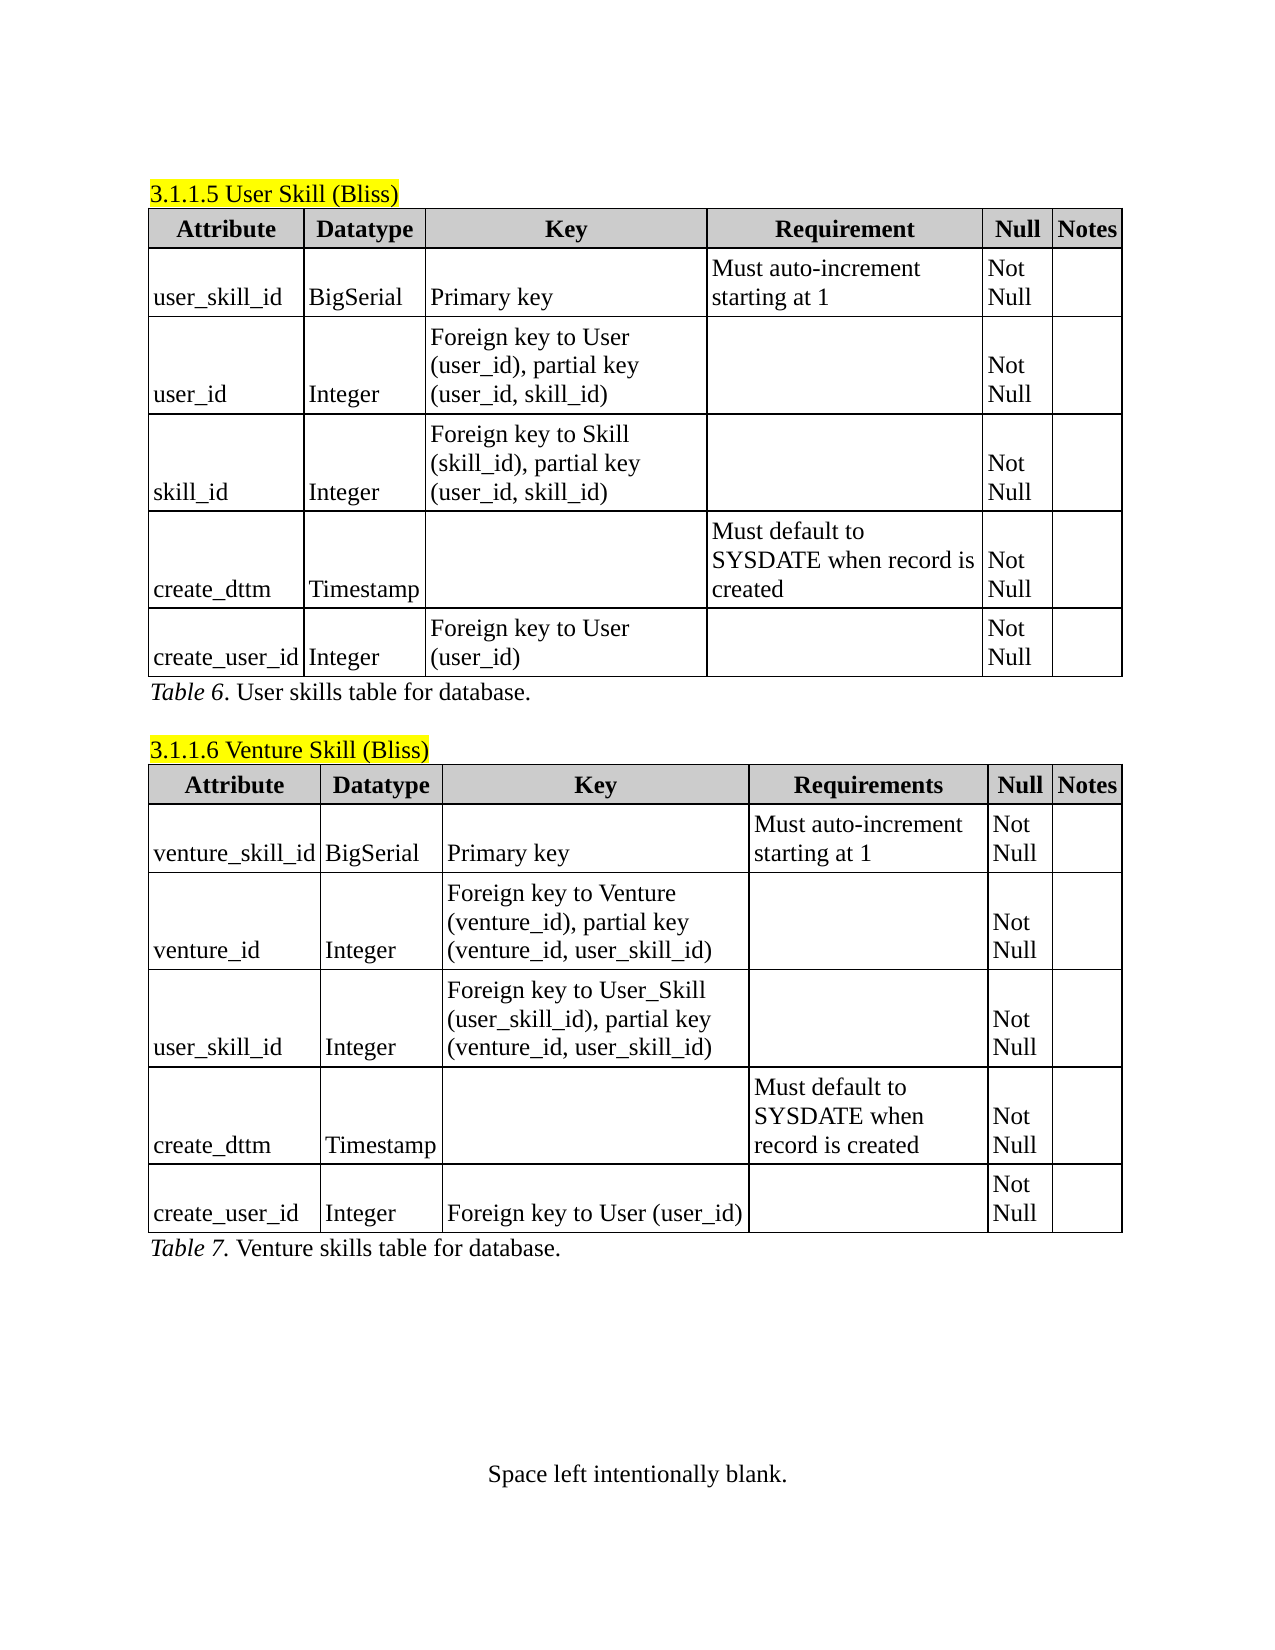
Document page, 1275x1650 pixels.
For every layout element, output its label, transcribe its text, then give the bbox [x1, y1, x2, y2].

table_cell Primary key [443, 805, 748, 872]
table_cell BigSerial [321, 805, 442, 872]
table_cell Not Null [989, 1165, 1052, 1232]
table_cell [426, 512, 706, 607]
table_cell Not Null [989, 1068, 1052, 1163]
table_cell create_user_id [149, 609, 303, 676]
table_cell Timestamp [321, 1068, 442, 1163]
table_cell [1053, 1165, 1121, 1232]
table_cell Integer [321, 1165, 442, 1232]
table_cell Integer [321, 873, 442, 969]
table_cell Integer [305, 415, 425, 510]
table_cell user_skill_id [149, 970, 320, 1066]
table_cell Foreign key to Skill (skill_id), partial key (user_id, skill_id) [426, 415, 706, 510]
table_cell Not Null [989, 805, 1052, 872]
table_cell Not Null [983, 317, 1052, 413]
table_cell Not Null [989, 873, 1052, 969]
table_cell Primary key [426, 249, 706, 316]
table_cell [1053, 805, 1121, 872]
table_cell create_user_id [149, 1165, 320, 1232]
table_cell [1053, 317, 1121, 413]
table_cell [1053, 970, 1121, 1066]
list Venture Skill (Bliss) [150, 735, 1125, 763]
table_cell Must default to SYSDATE when record is created [750, 1068, 987, 1163]
table_cell Must auto-increment starting at 1 [708, 249, 982, 316]
table_cell user_id [149, 317, 303, 413]
table_header Key [443, 765, 748, 803]
table_cell Integer [305, 317, 425, 413]
table_cell venture_skill_id [149, 805, 320, 872]
table_cell [750, 970, 987, 1066]
table_header Requirement [708, 209, 982, 247]
text Table 6. User skills table for database. [150, 677, 1125, 706]
table_cell Foreign key to Venture (venture_id), partial key (venture_id, user_skill_id) [443, 873, 748, 969]
table_cell Not Null [983, 415, 1052, 510]
table_cell Not Null [983, 609, 1052, 676]
table_cell venture_id [149, 873, 320, 969]
table_cell BigSerial [305, 249, 425, 316]
table_cell Must default to SYSDATE when record is created [708, 512, 982, 607]
table_cell Foreign key to User (user_id) [426, 609, 706, 676]
list User Skill (Bliss) [150, 179, 1125, 207]
table_cell [708, 415, 982, 510]
table_cell [1053, 415, 1121, 510]
table_header Requirements [750, 765, 987, 803]
table_header Null [989, 765, 1052, 803]
text Table 7. Venture skills table for database. [150, 1233, 1125, 1290]
table_cell create_dttm [149, 512, 303, 607]
table_cell [1053, 609, 1121, 676]
table_cell user_skill_id [149, 249, 303, 316]
table_header Null [983, 209, 1052, 247]
table_cell [1053, 1068, 1121, 1163]
table_cell [1053, 873, 1121, 969]
table_cell Foreign key to User (user_id) [443, 1165, 748, 1232]
table_cell [1053, 512, 1121, 607]
table_header Notes [1053, 765, 1121, 803]
table_cell skill_id [149, 415, 303, 510]
table_header Notes [1053, 209, 1121, 247]
table_cell [1053, 249, 1121, 316]
text Space left intentionally blank. [150, 1459, 1125, 1487]
table_cell Foreign key to User (user_id), partial key (user_id, skill_id) [426, 317, 706, 413]
table_cell Integer [305, 609, 425, 676]
table_cell Integer [321, 970, 442, 1066]
table_cell [750, 1165, 987, 1232]
table_cell Not Null [989, 970, 1052, 1066]
table_cell [750, 873, 987, 969]
table_header Attribute [149, 765, 320, 803]
table_header Key [426, 209, 706, 247]
table_cell create_dttm [149, 1068, 320, 1163]
table_header Datatype [305, 209, 425, 247]
table_cell [708, 609, 982, 676]
table_cell Must auto-increment starting at 1 [750, 805, 987, 872]
table_cell [708, 317, 982, 413]
table_cell [443, 1068, 748, 1163]
table_header Attribute [149, 209, 303, 247]
table_cell Not Null [983, 249, 1052, 316]
table_cell Not Null [983, 512, 1052, 607]
table_cell Timestamp [305, 512, 425, 607]
table_header Datatype [321, 765, 442, 803]
table_cell Foreign key to User_Skill (user_skill_id), partial key (venture_id, user_skill_id) [443, 970, 748, 1066]
